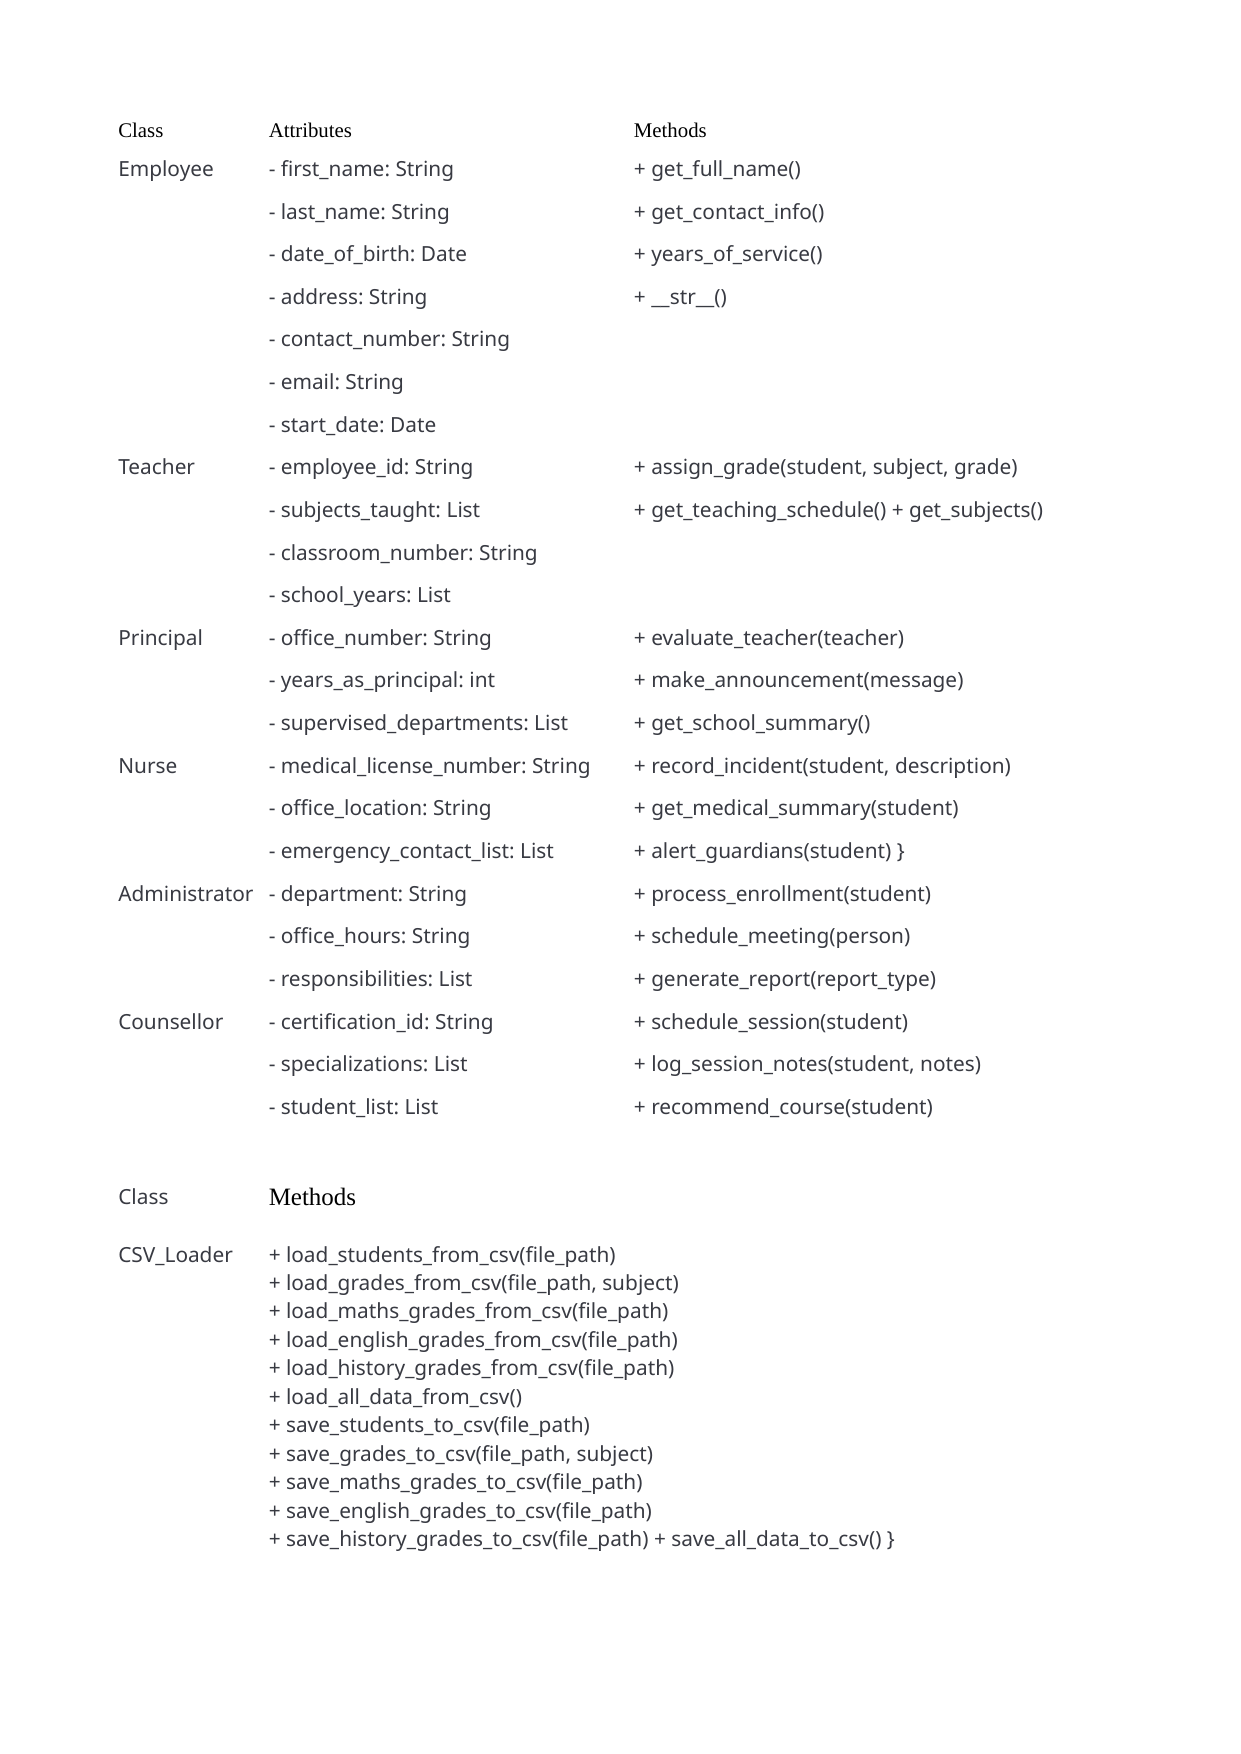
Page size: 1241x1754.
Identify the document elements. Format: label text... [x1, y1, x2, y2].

table_cell CSV_Loader [118, 1240, 268, 1553]
table_cell Nurse [118, 751, 268, 879]
table_cell + get_full_name() + get_contact_info() + years_of_service() + __str__() [634, 154, 1122, 452]
table_cell - first_name: String - last_name: String - date_of_birth: Date - address: String - contact_number: String - email: String - start_date: Date [269, 154, 634, 452]
table_header Class [118, 118, 268, 154]
table_cell + record_incident(student, description) + get_medical_summary(student) + alert_guardians(student) } [634, 751, 1122, 879]
table_cell + assign_grade(student, subject, grade) + get_teaching_schedule() + get_subjects() [634, 453, 1122, 623]
table_cell - medical_license_number: String - office_location: String - emergency_contact_list: List [269, 751, 634, 879]
table_cell - certification_id: String - specializations: List - student_list: List [269, 1007, 634, 1135]
table_cell + schedule_session(student) + log_session_notes(student, notes) + recommend_course(student) [634, 1007, 1122, 1135]
table_cell [269, 1211, 1122, 1240]
table_header Methods [634, 118, 1122, 154]
table_cell Principal [118, 623, 268, 751]
table_cell + evaluate_teacher(teacher) + make_announcement(message) + get_school_summary() [634, 623, 1122, 751]
table_cell - department: String - office_hours: String - responsibilities: List [269, 879, 634, 1007]
table_header Class [118, 1182, 268, 1211]
table_cell + process_enrollment(student) + schedule_meeting(person) + generate_report(report_type) [634, 879, 1122, 1007]
table_cell [118, 1211, 268, 1240]
table_header Methods [269, 1182, 1122, 1211]
table_cell Employee [118, 154, 268, 452]
table_cell + load_students_from_csv(file_path) + load_grades_from_csv(file_path, subject) + load_maths_grades_from_csv(file_path) + load_english_grades_from_csv(file_path) + load_history_grades_from_csv(file_path) + load_all_data_from_csv() + save_students_to_csv(file_path) + save_grades_to_csv(file_path, subject) + save_maths_grades_to_csv(file_path) + save_english_grades_to_csv(file_path) + save_history_grades_to_csv(file_path) + save_all_data_to_csv() } [269, 1240, 1122, 1553]
table_header Attributes [269, 118, 634, 154]
table_cell - employee_id: String - subjects_taught: List - classroom_number: String - school_years: List [269, 453, 634, 623]
table_cell - office_number: String - years_as_principal: int - supervised_departments: List [269, 623, 634, 751]
table_cell Teacher [118, 453, 268, 623]
table_cell Counsellor [118, 1007, 268, 1135]
table_cell Administrator [118, 879, 268, 1007]
